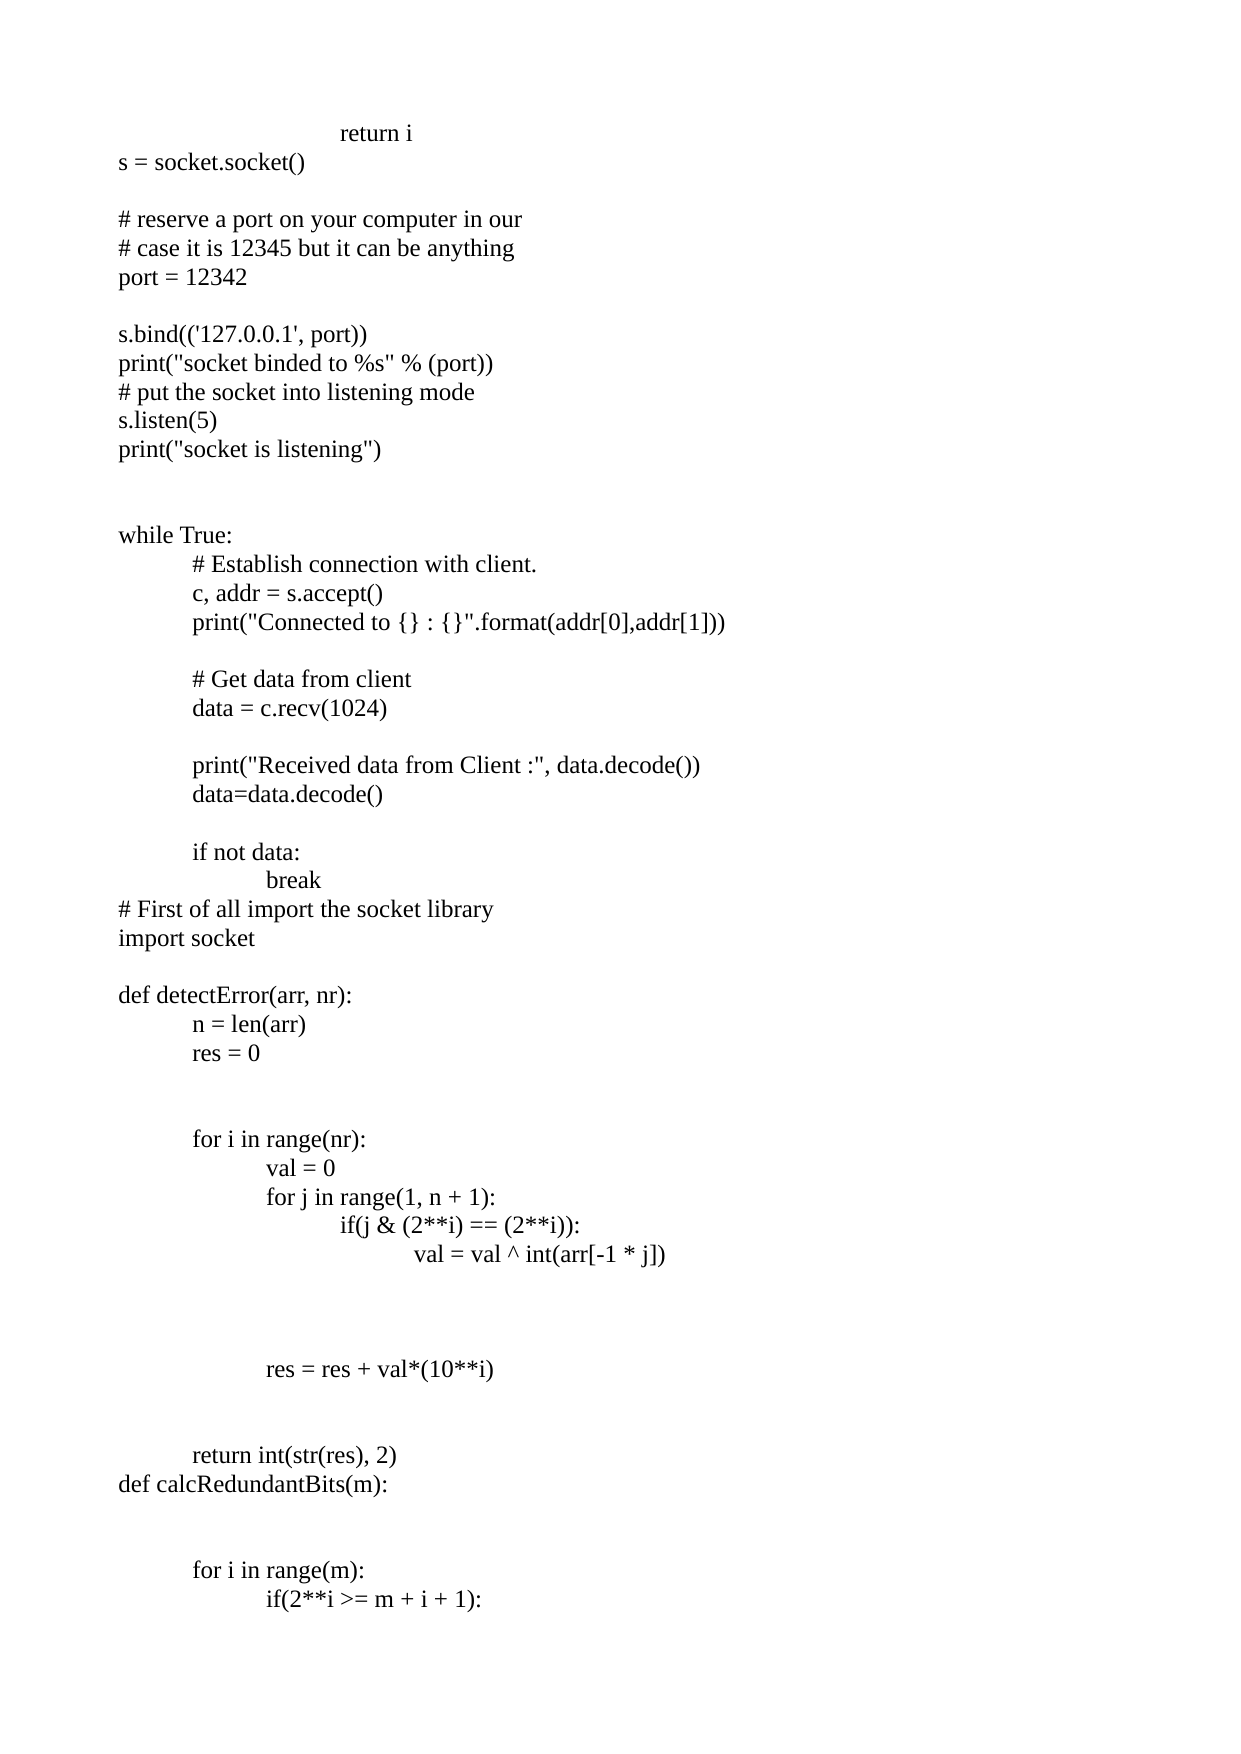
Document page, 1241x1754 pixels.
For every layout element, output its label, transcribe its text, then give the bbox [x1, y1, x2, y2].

text data = c.recv(1024) [118, 693, 1122, 722]
text # case it is 12345 but it can be anything [118, 233, 1122, 262]
text def calcRedundantBits(m): [118, 1469, 1122, 1498]
text def detectError(arr, nr): [118, 981, 1122, 1009]
text s.bind(('127.0.0.1', port)) [118, 319, 1122, 348]
text n = len(arr) [118, 1009, 1122, 1038]
text if not data: [118, 837, 1122, 866]
text port = 12342 [118, 262, 1122, 291]
text # put the socket into listening mode [118, 377, 1122, 406]
text import socket [118, 923, 1122, 952]
text print("socket binded to %s" % (port)) [118, 348, 1122, 377]
text for j in range(1, n + 1): [118, 1182, 1122, 1211]
text # Establish connection with client. [118, 549, 1122, 578]
text val = val ^ int(arr[-1 * j]) [118, 1239, 1122, 1268]
text return int(str(res), 2) [118, 1441, 1122, 1469]
text val = 0 [118, 1153, 1122, 1182]
text for i in range(nr): [118, 1124, 1122, 1153]
text if(j & (2**i) == (2**i)): [118, 1211, 1122, 1239]
text # First of all import the socket library [118, 894, 1122, 923]
text if(2**i >= m + i + 1): [118, 1584, 1122, 1613]
text data=data.decode() [118, 779, 1122, 808]
text print("Received data from Client :", data.decode()) [118, 751, 1122, 779]
text break [118, 866, 1122, 894]
text s.listen(5) [118, 406, 1122, 434]
text for i in range(m): [118, 1556, 1122, 1584]
text res = res + val*(10**i) [118, 1354, 1122, 1383]
text while True: [118, 521, 1122, 549]
text print("socket is listening") [118, 434, 1122, 463]
text return i [118, 118, 1122, 147]
text s = socket.socket() [118, 147, 1122, 176]
text res = 0 [118, 1038, 1122, 1067]
text print("Connected to {} : {}".format(addr[0],addr[1])) [118, 607, 1122, 636]
text c, addr = s.accept() [118, 578, 1122, 607]
text # reserve a port on your computer in our [118, 204, 1122, 233]
text # Get data from client [118, 664, 1122, 693]
